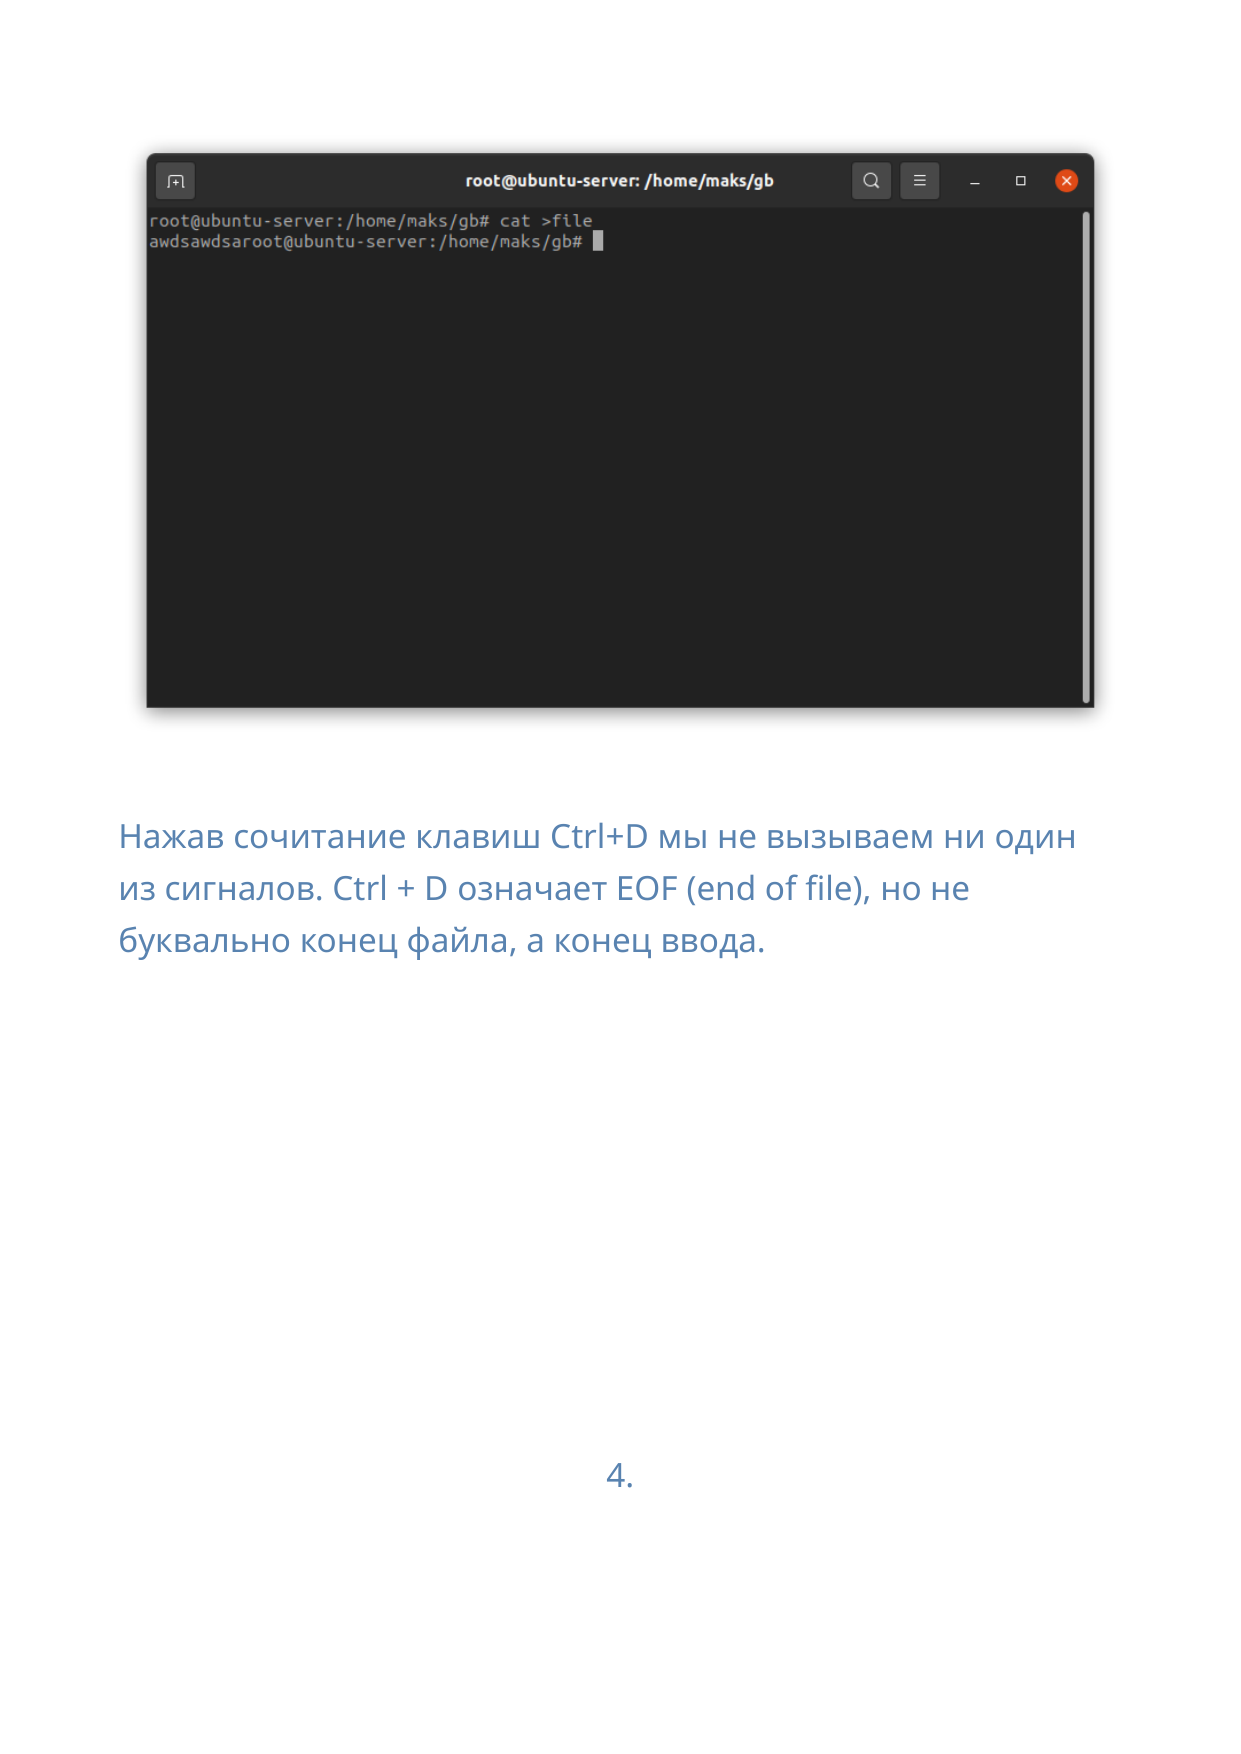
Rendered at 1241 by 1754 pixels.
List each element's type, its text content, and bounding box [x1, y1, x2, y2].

text 4. [118, 1451, 1122, 1497]
text Нажав сочитание клавиш Ctrl+D мы не вызываем ни один из сигналов. Ctrl + D означает EOF (end of file), но не буквально конец файла, а конец ввода. [118, 813, 1122, 963]
picture [118, 128, 1123, 740]
